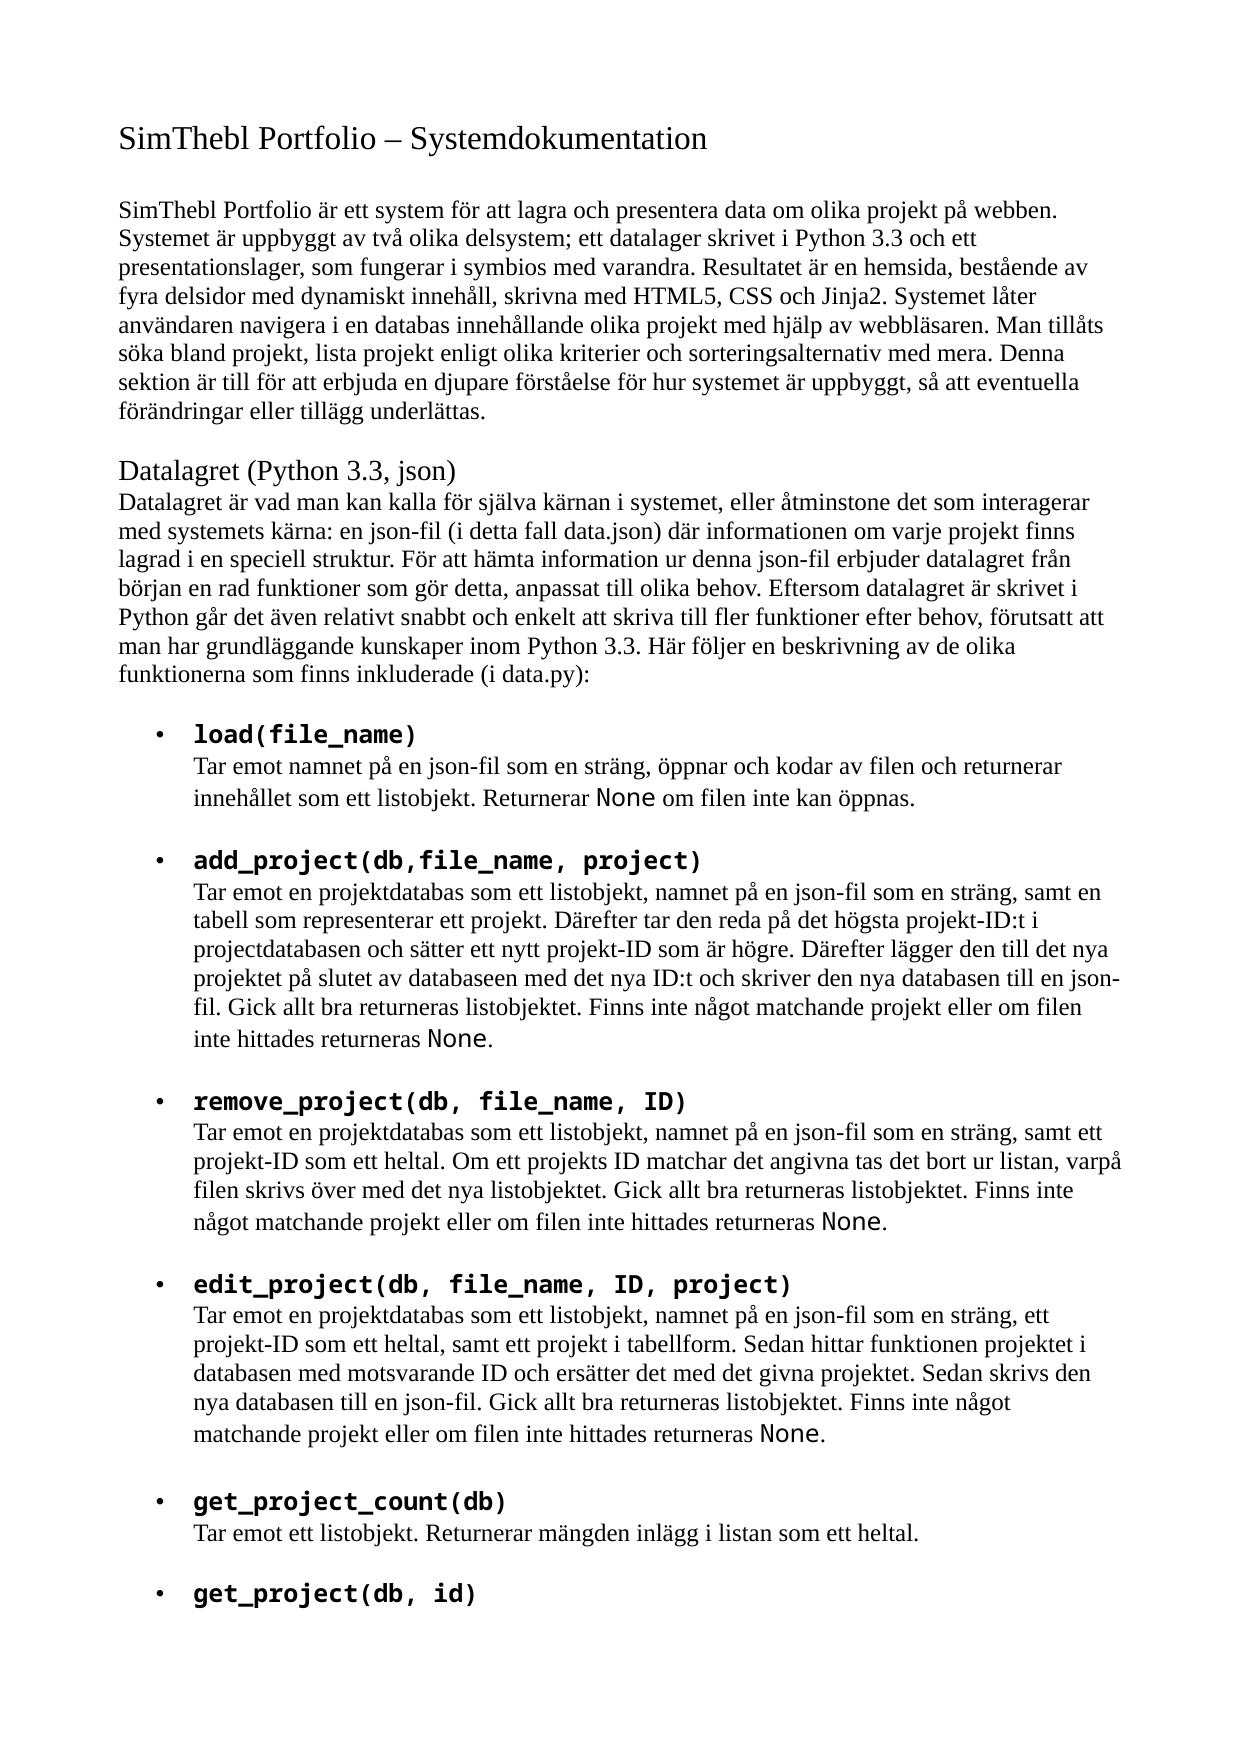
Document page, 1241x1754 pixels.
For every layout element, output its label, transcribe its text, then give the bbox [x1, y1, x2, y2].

text SimThebl Portfolio är ett system för att lagra och presentera data om olika projekt på webben. Systemet är uppbyggt av två olika delsystem; ett datalager skrivet i Python 3.3 och ett presentationslager, som fungerar i symbios med varandra. Resultatet är en hemsida, bestående av fyra delsidor med dynamiskt innehåll, skrivna med HTML5, CSS och Jinja2. Systemet låter användaren navigera i en databas innehållande olika projekt med hjälp av webbläsaren. Man tillåts söka bland projekt, lista projekt enligt olika kriterier och sorteringsalternativ med mera. Denna sektion är till för att erbjuda en djupare förståelse för hur systemet är uppbyggt, så att eventuella förändringar eller tillägg underlättas. [118, 195, 1122, 425]
list Tar emot en projektdatabas som ett listobjekt, namnet på en json-fil som en sträng, ett projekt-ID som ett heltal, samt ett projekt i tabellform. Sedan hittar funktionen projektet i databasen med motsvarande ID och ersätter det med det givna projektet. Sedan skrivs den nya databasen till en json-fil. Gick allt bra returneras listobjektet. Finns inte något matchande projekt eller om filen inte hittades returneras None. [156, 1301, 1122, 1449]
list load(file_name) [156, 717, 1122, 751]
text Datalagret är vad man kan kalla för själva kärnan i systemet, eller åtminstone det som interagerar med systemets kärna: en json-fil (i detta fall data.json) där informationen om varje projekt finns lagrad i en speciell struktur. För att hämta information ur denna json-fil erbjuder datalagret från början en rad funktioner som gör detta, anpassat till olika behov. Eftersom datalagret är skrivet i Python går det även relativt snabbt och enkelt att skriva till fler funktioner efter behov, förutsatt att man har grundläggande kunskaper inom Python 3.3. Här följer en beskrivning av de olika funktionerna som finns inkluderade (i data.py): [118, 487, 1122, 688]
list remove_project(db, file_name, ID) [156, 1083, 1122, 1117]
list Tar emot en projektdatabas som ett listobjekt, namnet på en json-fil som en sträng, samt ett projekt-ID som ett heltal. Om ett projekts ID matchar det angivna tas det bort ur listan, varpå filen skrivs över med det nya listobjektet. Gick allt bra returneras listobjektet. Finns inte något matchande projekt eller om filen inte hittades returneras None. [156, 1117, 1122, 1238]
text Datalagret (Python 3.3, json) [118, 453, 1122, 487]
list Tar emot ett listobjekt. Returnerar mängden inlägg i listan som ett heltal. [156, 1518, 1122, 1546]
list get_project(db, id) [156, 1575, 1122, 1609]
list add_project(db,file_name, project) [156, 843, 1122, 877]
list edit_project(db, file_name, ID, project) [156, 1266, 1122, 1301]
list Tar emot namnet på en json-fil som en sträng, öppnar och kodar av filen och returnerar innehållet som ett listobjekt. Returnerar None om filen inte kan öppnas. [156, 751, 1122, 814]
list Tar emot en projektdatabas som ett listobjekt, namnet på en json-fil som en sträng, samt en tabell som representerar ett projekt. Därefter tar den reda på det högsta projekt-ID:t i projectdatabasen och sätter ett nytt projekt-ID som är högre. Därefter lägger den till det nya projektet på slutet av databaseen med det nya ID:t och skriver den nya databasen till en json-fil. Gick allt bra returneras listobjektet. Finns inte något matchande projekt eller om filen inte hittades returneras None. [156, 877, 1122, 1054]
list get_project_count(db) [156, 1484, 1122, 1518]
text SimThebl Portfolio – Systemdokumentation [118, 118, 1122, 156]
